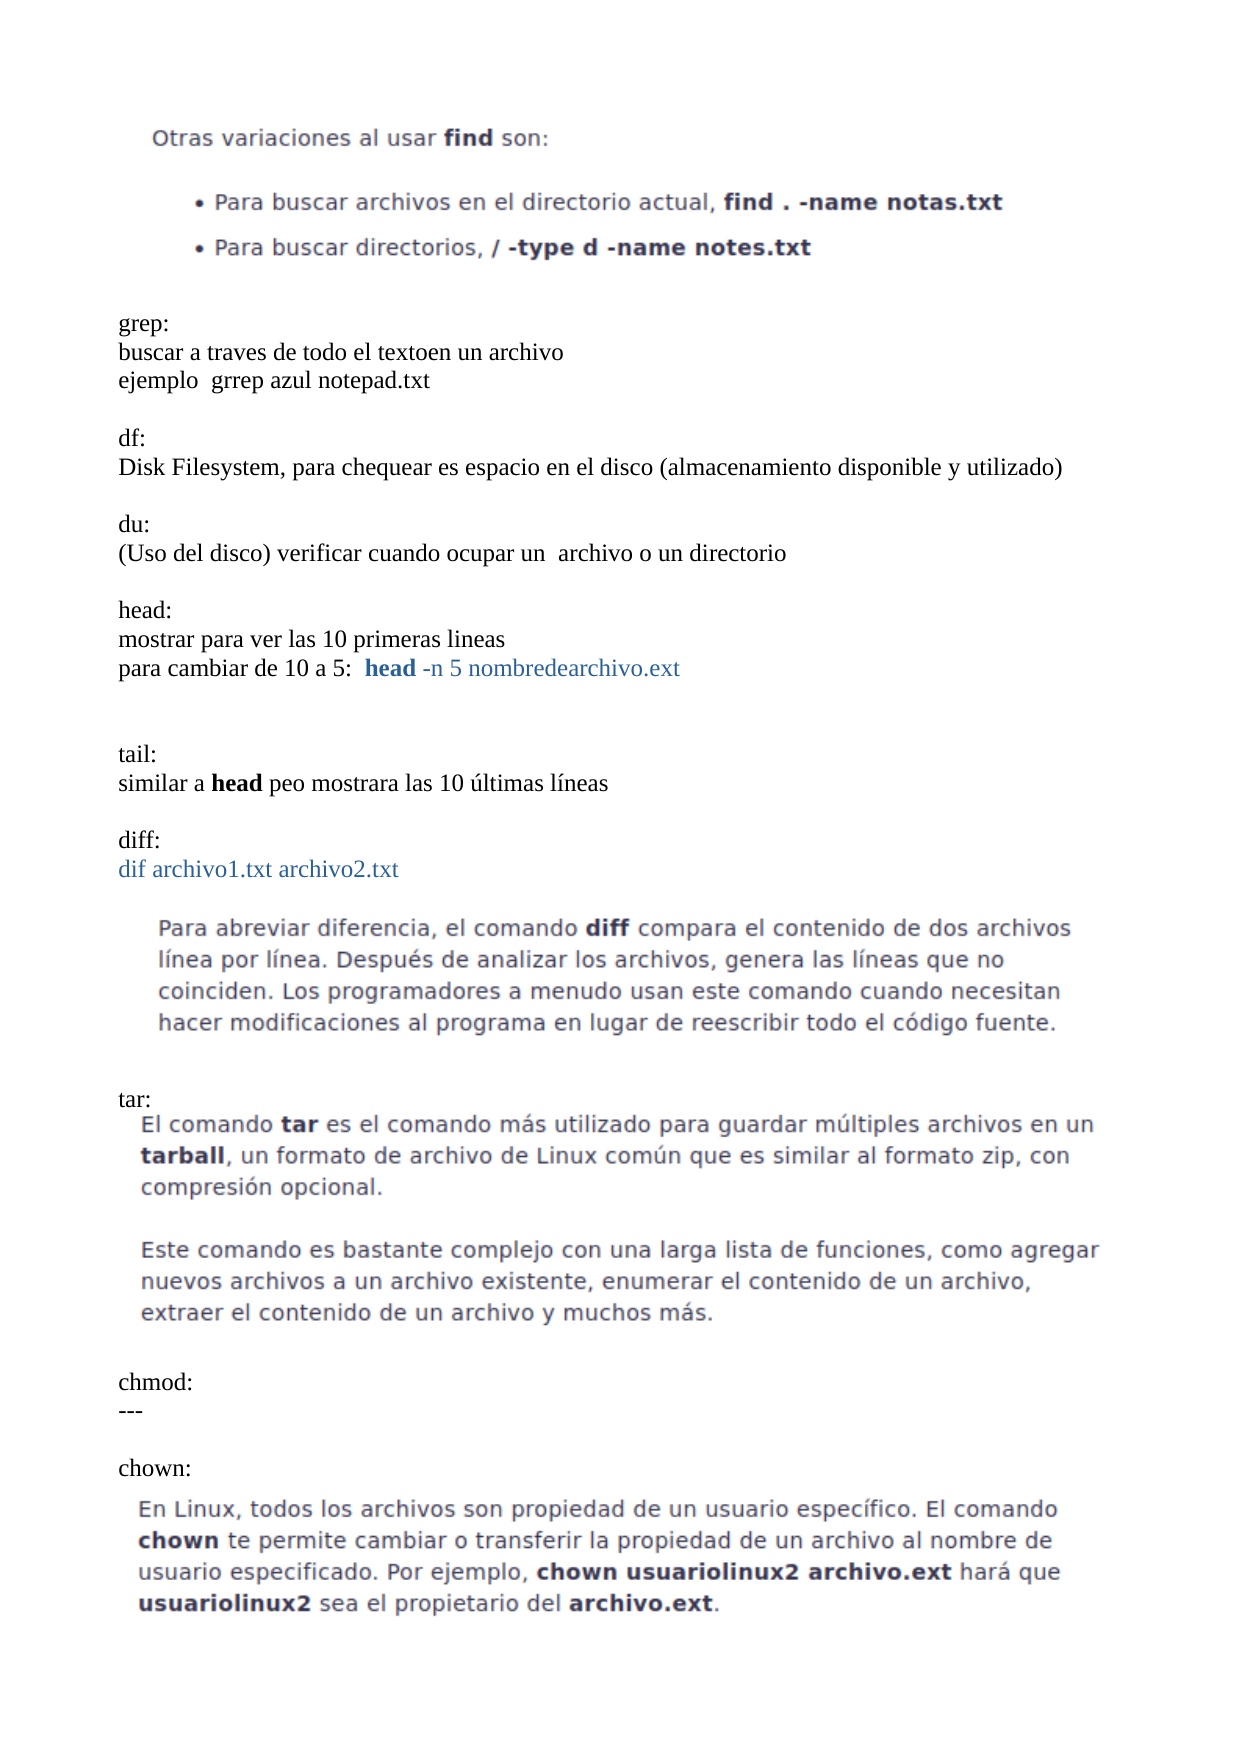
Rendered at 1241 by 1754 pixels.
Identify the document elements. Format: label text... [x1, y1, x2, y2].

text df: [118, 423, 1122, 452]
text para cambiar de 10 a 5: head -n 5 nombredearchivo.ext [118, 653, 1122, 682]
text du: [118, 509, 1122, 538]
text Disk Filesystem, para chequear es espacio en el disco (almacenamiento disponible y utilizado) [118, 452, 1122, 480]
text buscar a traves de todo el textoen un archivo [118, 337, 1122, 365]
text dif archivo1.txt archivo2.txt [118, 854, 1122, 883]
text chown: [118, 1453, 1122, 1482]
text tar: [118, 1084, 1122, 1113]
text (Uso del disco) verificar cuando ocupar un archivo o un directorio [118, 538, 1122, 567]
text mostrar para ver las 10 primeras lineas [118, 624, 1122, 653]
text --- [118, 1395, 1122, 1424]
picture [149, 911, 1092, 1056]
text similar a head peo mostrara las 10 últimas líneas [118, 768, 1122, 797]
text grep: [118, 308, 1122, 337]
picture [132, 1481, 1108, 1635]
text tail: [118, 739, 1122, 768]
text ejemplo grrep azul notepad.txt [118, 365, 1122, 394]
picture [130, 1112, 1110, 1338]
text chmod: [118, 1367, 1122, 1395]
text head: [118, 595, 1122, 624]
picture [138, 118, 1103, 279]
text diff: [118, 825, 1122, 854]
